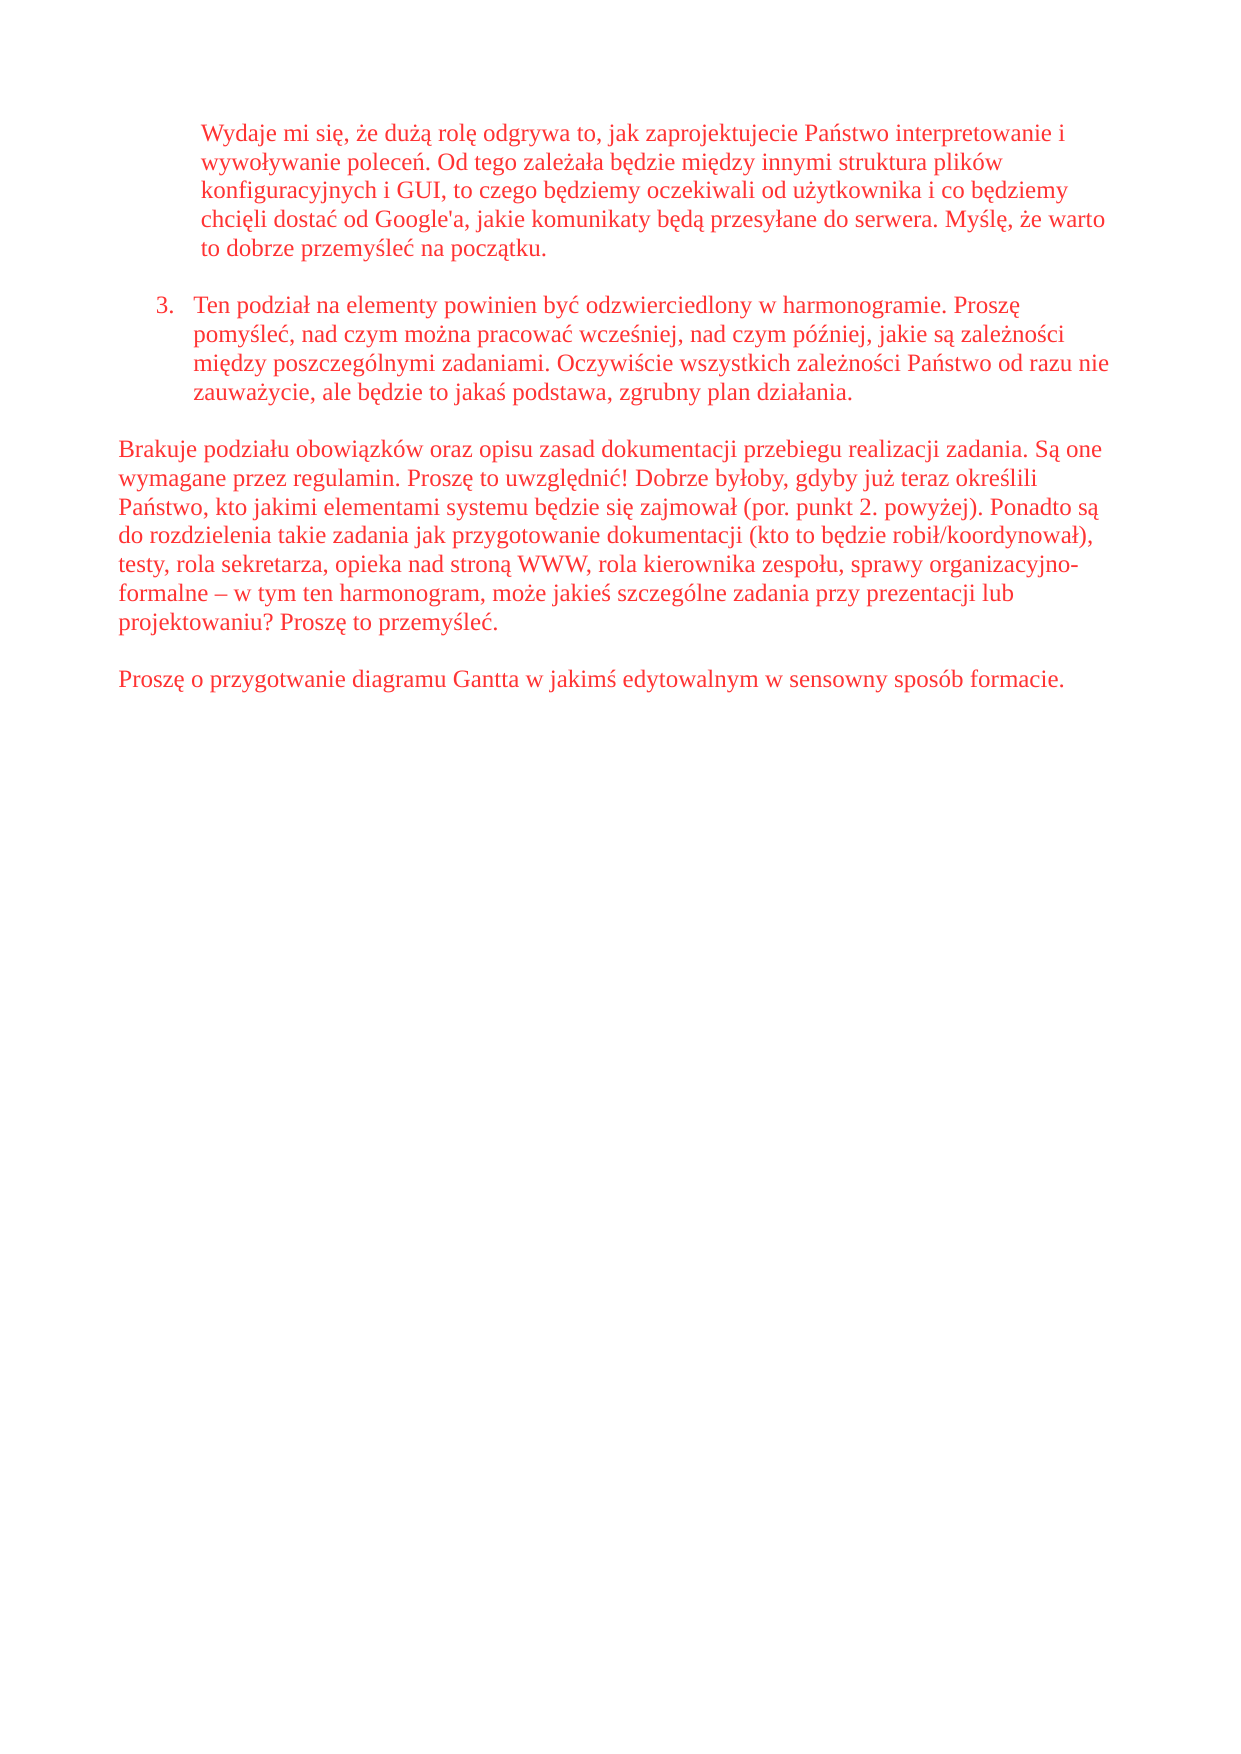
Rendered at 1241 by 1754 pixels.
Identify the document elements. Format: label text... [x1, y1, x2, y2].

text Wydaje mi się, że dużą rolę odgrywa to, jak zaprojektujecie Państwo interpretowanie i wywoływanie poleceń. Od tego zależała będzie między innymi struktura plików konfiguracyjnych i GUI, to czego będziemy oczekiwali od użytkownika i co będziemy chcięli dostać od Google'a, jakie komunikaty będą przesyłane do serwera. Myślę, że warto to dobrze przemyśleć na początku. [201, 118, 1122, 262]
text Proszę o przygotwanie diagramu Gantta w jakimś edytowalnym w sensowny sposób formacie. [118, 664, 1122, 693]
list Ten podział na elementy powinien być odzwierciedlony w harmonogramie. Proszę pomyśleć, nad czym można pracować wcześniej, nad czym później, jakie są zależności między poszczególnymi zadaniami. Oczywiście wszystkich zależności Państwo od razu nie zauważycie, ale będzie to jakaś podstawa, zgrubny plan działania. [156, 291, 1122, 406]
text Brakuje podziału obowiązków oraz opisu zasad dokumentacji przebiegu realizacji zadania. Są one wymagane przez regulamin. Proszę to uwzględnić! Dobrze byłoby, gdyby już teraz określili Państwo, kto jakimi elementami systemu będzie się zajmował (por. punkt 2. powyżej). Ponadto są do rozdzielenia takie zadania jak przygotowanie dokumentacji (kto to będzie robił/koordynował), testy, rola sekretarza, opieka nad stroną WWW, rola kierownika zespołu, sprawy organizacyjno-formalne – w tym ten harmonogram, może jakieś szczególne zadania przy prezentacji lub projektowaniu? Proszę to przemyśleć. [118, 434, 1122, 636]
